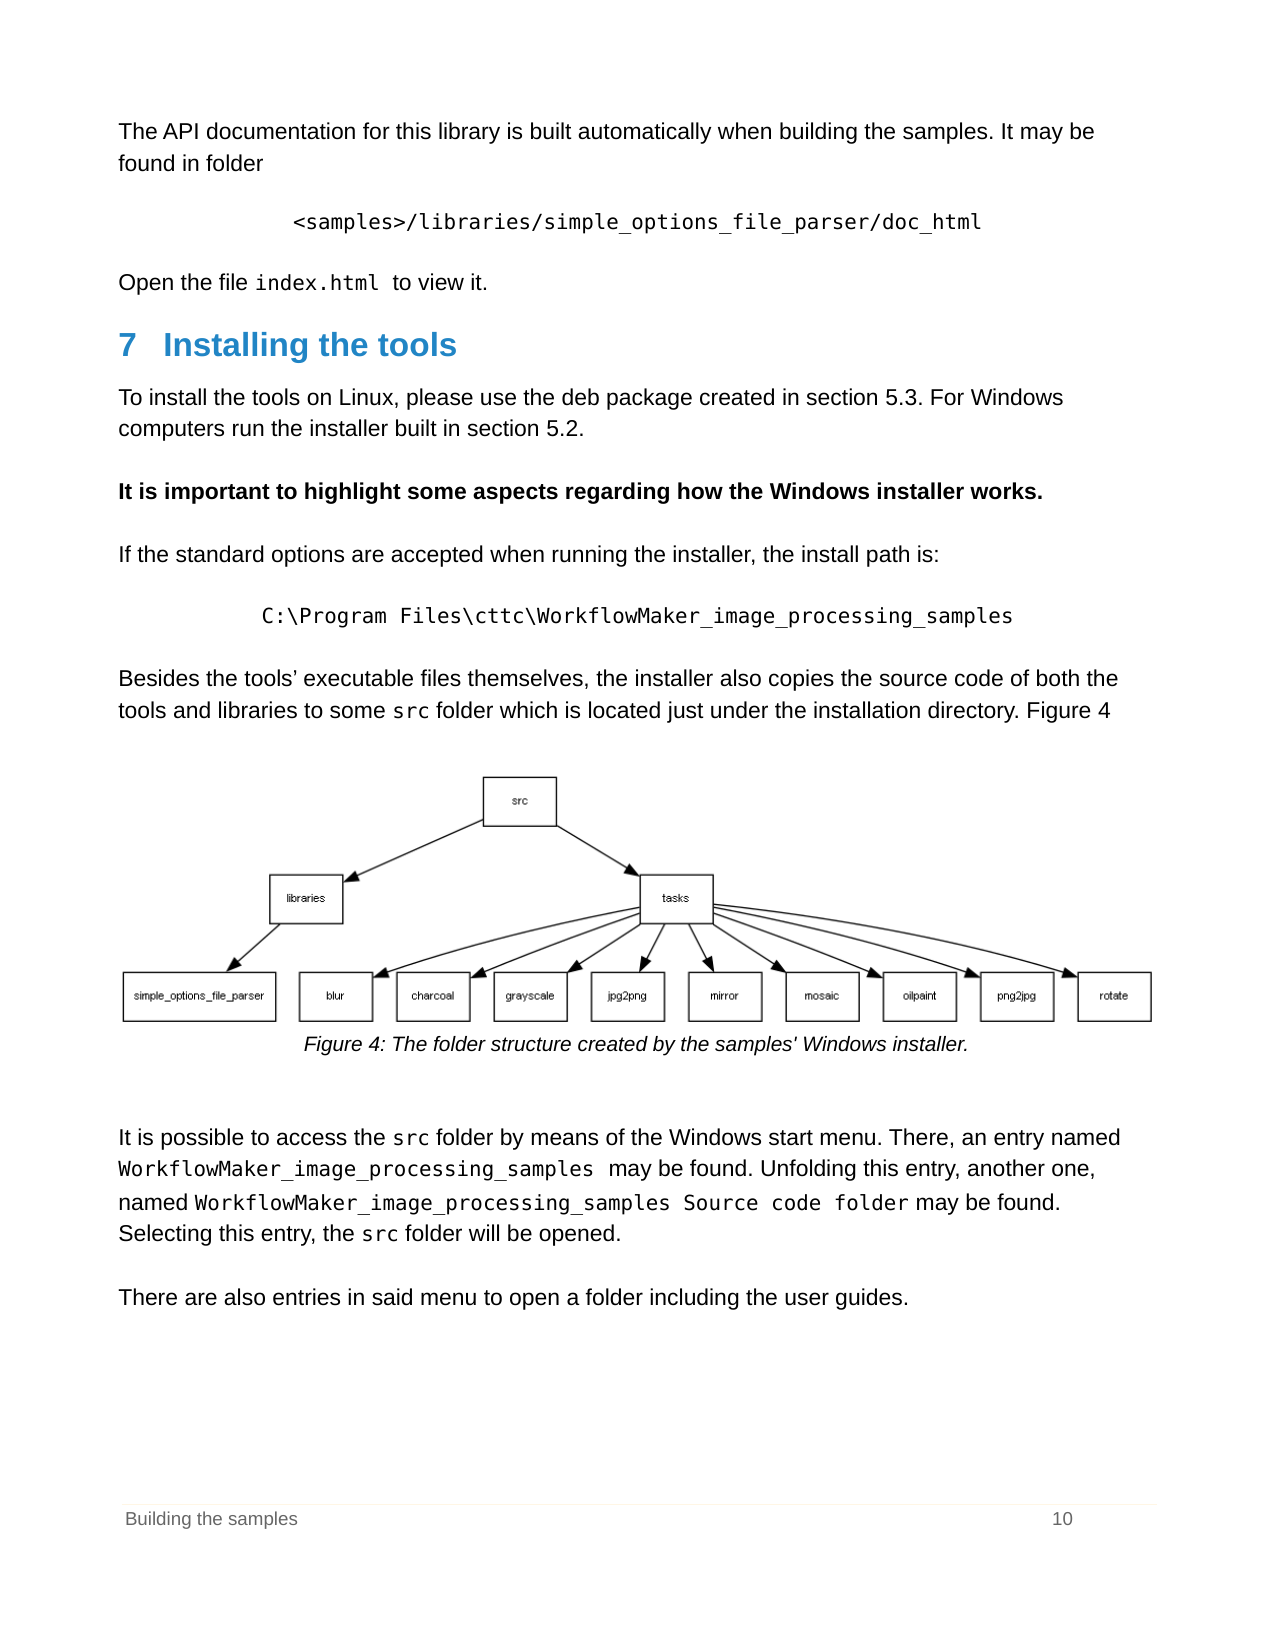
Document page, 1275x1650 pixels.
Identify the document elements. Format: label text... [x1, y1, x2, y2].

text It is important to highlight some aspects regarding how the Windows installer works. [118, 478, 1157, 504]
text It is possible to access the src folder by means of the Windows start menu. There, an entry named WorkflowMaker_image_processing_samples may be found. Unfolding this entry, another one, named WorkflowMaker_image_processing_samples Source code folder may be found. Selecting this entry, the src folder will be opened. [118, 1124, 1157, 1247]
text Open the file index.html to view it. [118, 268, 1157, 295]
text C:\Program Files\cttc\WorkflowMaker_image_processing_samples [118, 604, 1157, 629]
text To install the tools on Linux, please use the deb package created in section 5.3. For Windows computers run the installer built in section 5.2. [118, 383, 1157, 441]
text The API documentation for this library is built automatically when building the samples. It may be found in folder [118, 118, 1157, 176]
picture [118, 772, 1157, 1027]
text There are also entries in said menu to open a folder including the user guides. [118, 1283, 1157, 1310]
subtitle Installing the tools [118, 325, 1157, 363]
text If the standard options are accepted when running the installer, the install path is: [118, 541, 1157, 568]
text <samples>/libraries/simple_options_file_parser/doc_html [118, 210, 1157, 234]
text Figure 4: The folder structure created by the samples' Windows installer. [118, 1027, 1157, 1055]
text Besides the tools’ executable files themselves, the installer also copies the source code of both the tools and libraries to some src folder which is located just under the installation directory. Figure 4 [118, 665, 1157, 723]
